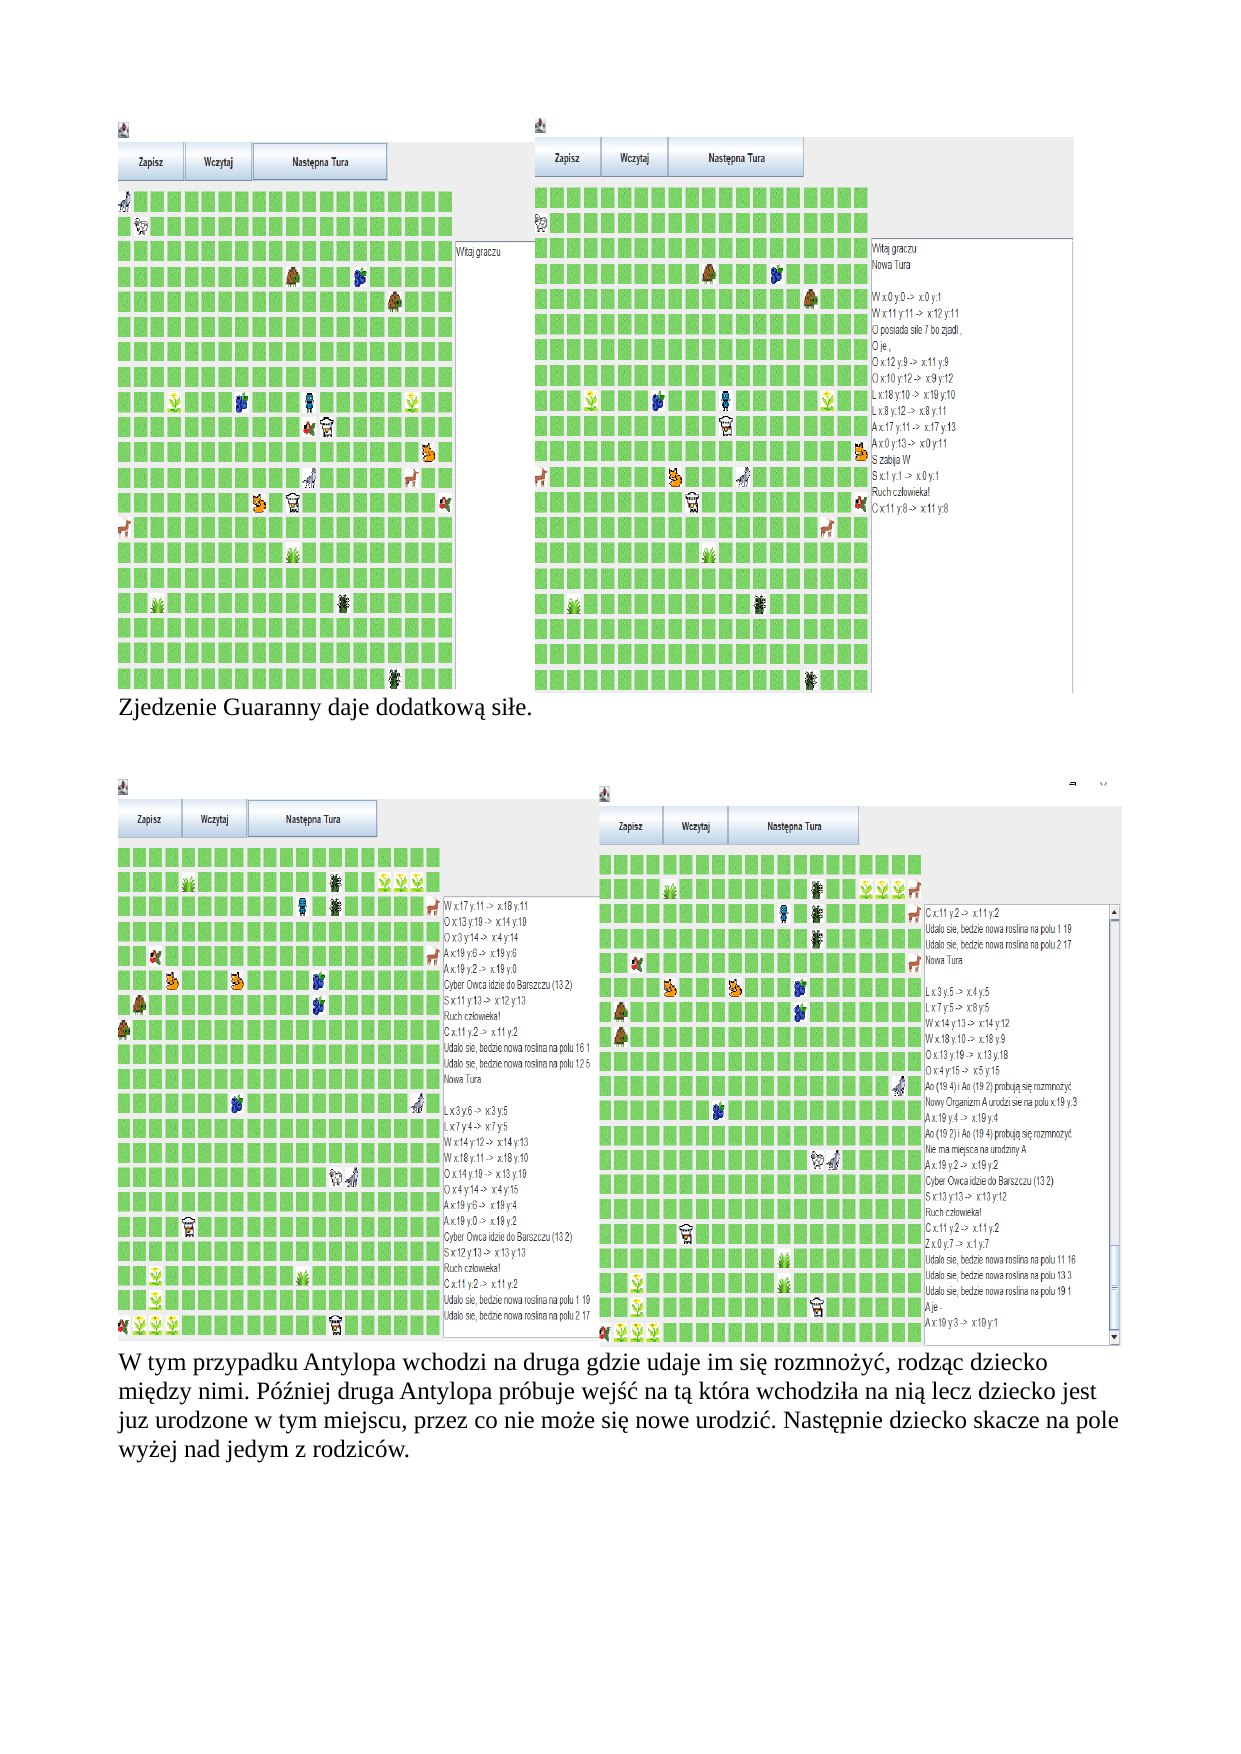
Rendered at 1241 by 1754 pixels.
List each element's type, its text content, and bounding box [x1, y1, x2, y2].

text W tym przypadku Antylopa wchodzi na druga gdzie udaje im się rozmnożyć, rodząc dziecko między nimi. Później druga Antylopa próbuje wejść na tą która wchodziła na nią lecz dziecko jest juz urodzone w tym miejscu, przez co nie może się nowe urodzić. Następnie dziecko skacze na pole [118, 1348, 1122, 1434]
text Zjedzenie Guaranny daje dodatkową siłe. [118, 693, 1122, 721]
text wyżej nad jedym z rodziców. [118, 1434, 1122, 1462]
